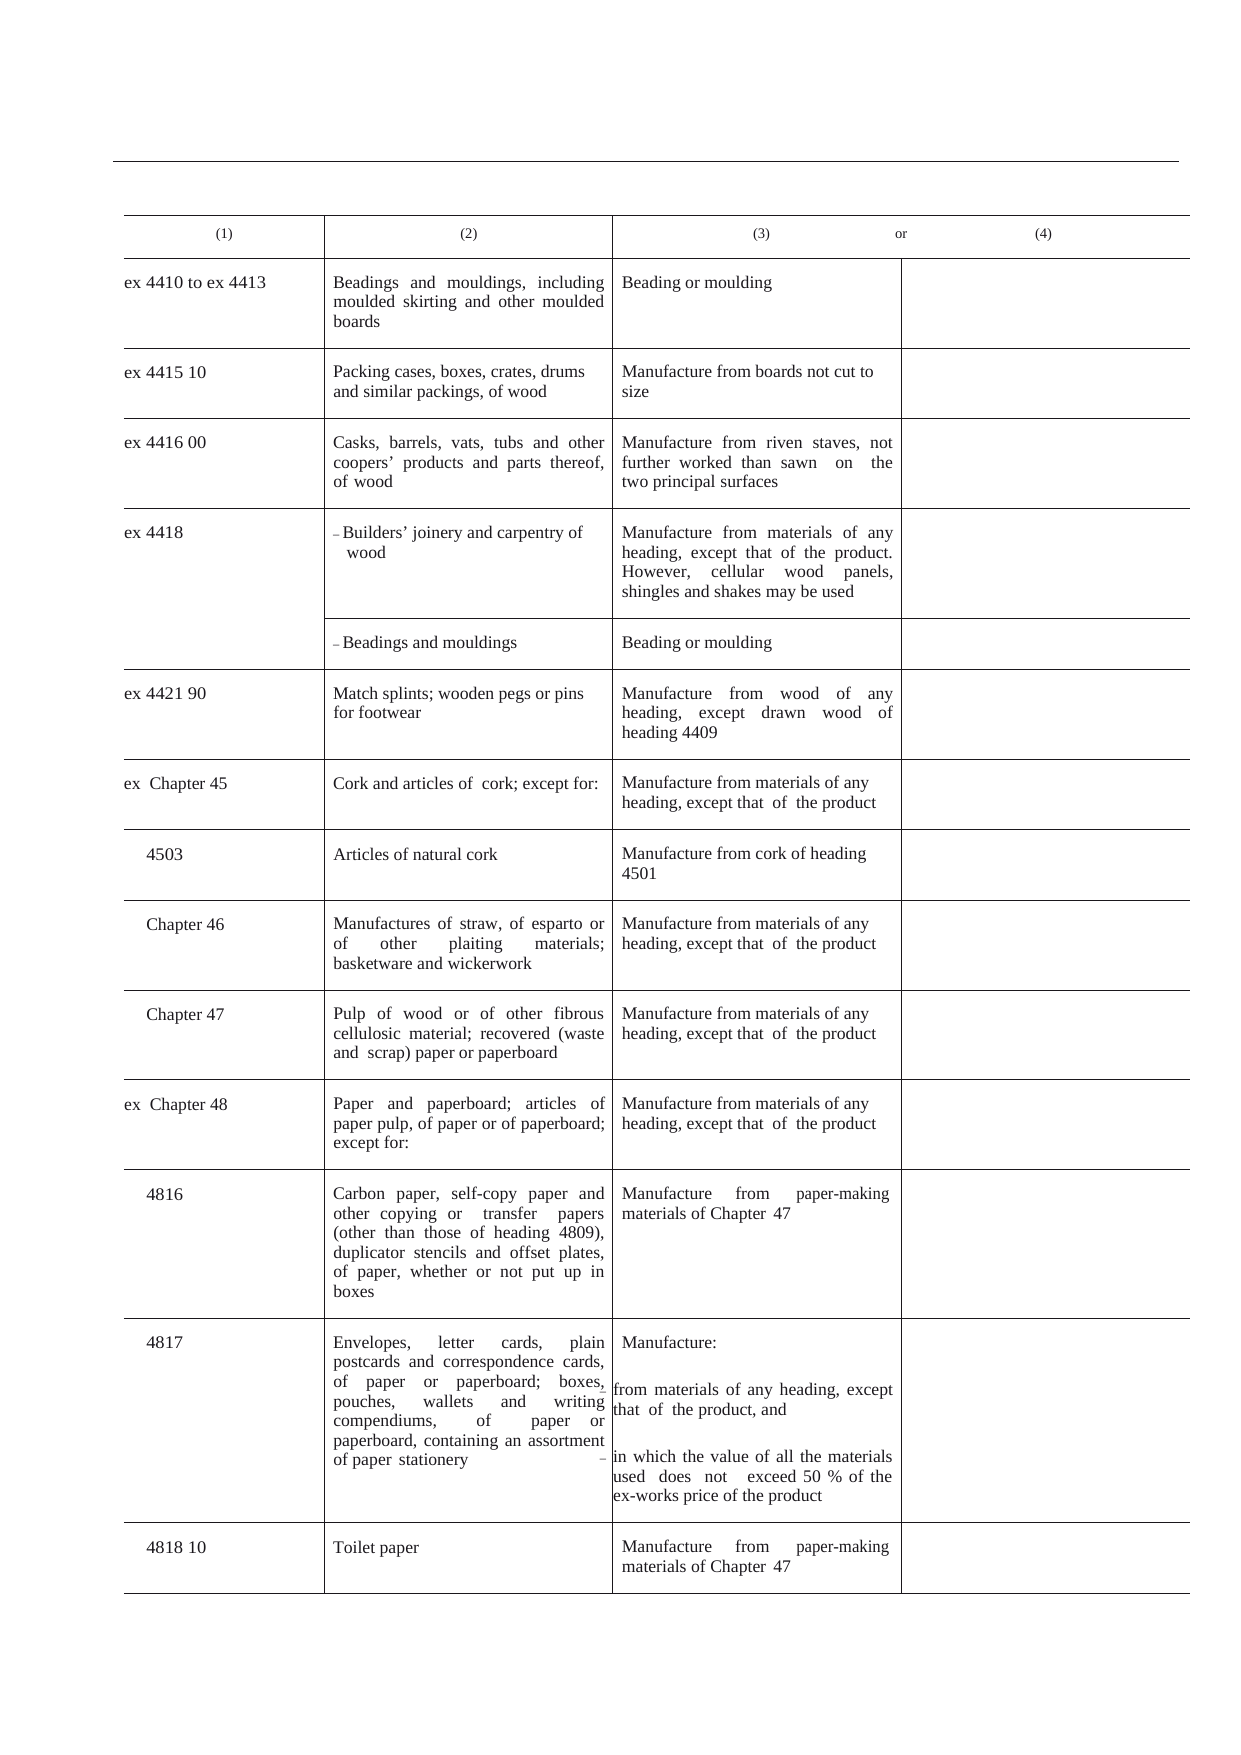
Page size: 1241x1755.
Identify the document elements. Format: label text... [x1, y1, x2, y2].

table_cell [902, 349, 1190, 418]
table_cell Manufacture from materials of any heading, except that of the product. However, cellular wood panels, shingles and shakes may be used [613, 509, 901, 618]
table_header (1) [124, 216, 324, 258]
table_cell Manufactures of straw, of esparto or of other plaiting materials; basketware and wickerwork [325, 901, 612, 989]
table_cell – Builders’ joinery and carpentry of wood [325, 509, 612, 618]
table_cell [902, 1523, 1190, 1593]
table_header (2) [325, 216, 612, 258]
table_cell ex 4421 90 [124, 670, 324, 759]
table_cell Manufacture from materials of any heading, except that of the product [613, 901, 901, 989]
table_cell Beadings and mouldings, including moulded skirting and other moulded boards [325, 259, 612, 348]
table_cell Articles of natural cork [325, 830, 612, 899]
table_cell [902, 901, 1190, 989]
table_cell 4817 [124, 1319, 324, 1522]
table_cell ex Chapter 48 [124, 1080, 324, 1169]
table_cell ex Chapter 45 [124, 760, 324, 829]
table_cell Cork and articles of cork; except for: [325, 760, 612, 829]
table_cell ex 4416 00 [124, 419, 324, 508]
table_cell Manufacture from materials of any heading, except that of the product [613, 760, 901, 829]
table_cell Manufacture: from materials of any heading, except that of the product, and in which the value of all the materials used does not exceed 50 % of the ex-works price of the product [613, 1319, 901, 1522]
table_cell [902, 259, 1190, 348]
table_cell [902, 509, 1190, 618]
table_cell ex 4418 [124, 509, 324, 669]
table_cell Beading or moulding [613, 259, 901, 348]
table_cell [902, 1319, 1190, 1522]
table_cell [902, 419, 1190, 508]
table_cell 4816 [124, 1170, 324, 1318]
table_cell [902, 619, 1190, 669]
table_cell [902, 1170, 1190, 1318]
table_cell Manufacture from riven staves, not further worked than sawn on the two principal surfaces [613, 419, 901, 508]
table_cell [902, 670, 1190, 759]
table_cell Packing cases, boxes, crates, drums and similar packings, of wood [325, 349, 612, 418]
table_cell Manufacture from boards not cut to size [613, 349, 901, 418]
table_cell Chapter 46 [124, 901, 324, 989]
table_cell [902, 760, 1190, 829]
table_cell Manufacture from paper-making materials of Chapter 47 [613, 1523, 901, 1593]
table_cell [902, 991, 1190, 1079]
table_cell Pulp of wood or of other fibrous cellulosic material; recovered (waste and scrap) paper or paperboard [325, 991, 612, 1079]
table_cell Toilet paper [325, 1523, 612, 1593]
table_cell Match splints; wooden pegs or pins for footwear [325, 670, 612, 759]
table_cell ex 4415 10 [124, 349, 324, 418]
table_cell Manufacture from paper-making materials of Chapter 47 [613, 1170, 901, 1318]
table_cell Carbon paper, self-copy paper and other copying or transfer papers (other than those of heading 4809), duplicator stencils and offset plates, of paper, whether or not put up in boxes [325, 1170, 612, 1318]
table_cell Manufacture from wood of any heading, except drawn wood of heading 4409 [613, 670, 901, 759]
table_cell 4503 [124, 830, 324, 899]
table_cell Manufacture from materials of any heading, except that of the product [613, 1080, 901, 1169]
table_cell Chapter 47 [124, 991, 324, 1079]
table_cell ex 4410 to ex 4413 [124, 259, 324, 348]
table_cell – Beadings and mouldings [325, 619, 612, 669]
table_header (3) or (4) [613, 216, 1190, 258]
table_cell [902, 1080, 1190, 1169]
table_cell Paper and paperboard; articles of paper pulp, of paper or of paperboard; except for: [325, 1080, 612, 1169]
table_cell [902, 830, 1190, 899]
table_cell Casks, barrels, vats, tubs and other coopers’ products and parts thereof, of wood [325, 419, 612, 508]
table_cell Manufacture from cork of heading 4501 [613, 830, 901, 899]
table_cell 4818 10 [124, 1523, 324, 1593]
table_cell Manufacture from materials of any heading, except that of the product [613, 991, 901, 1079]
table_cell Beading or moulding [613, 619, 901, 669]
table_cell Envelopes, letter cards, plain postcards and correspondence cards, of paper or paperboard; boxes, pouches, wallets and writing compendiums, of paper or paperboard, containing an assortment of paper stationery [325, 1319, 612, 1522]
